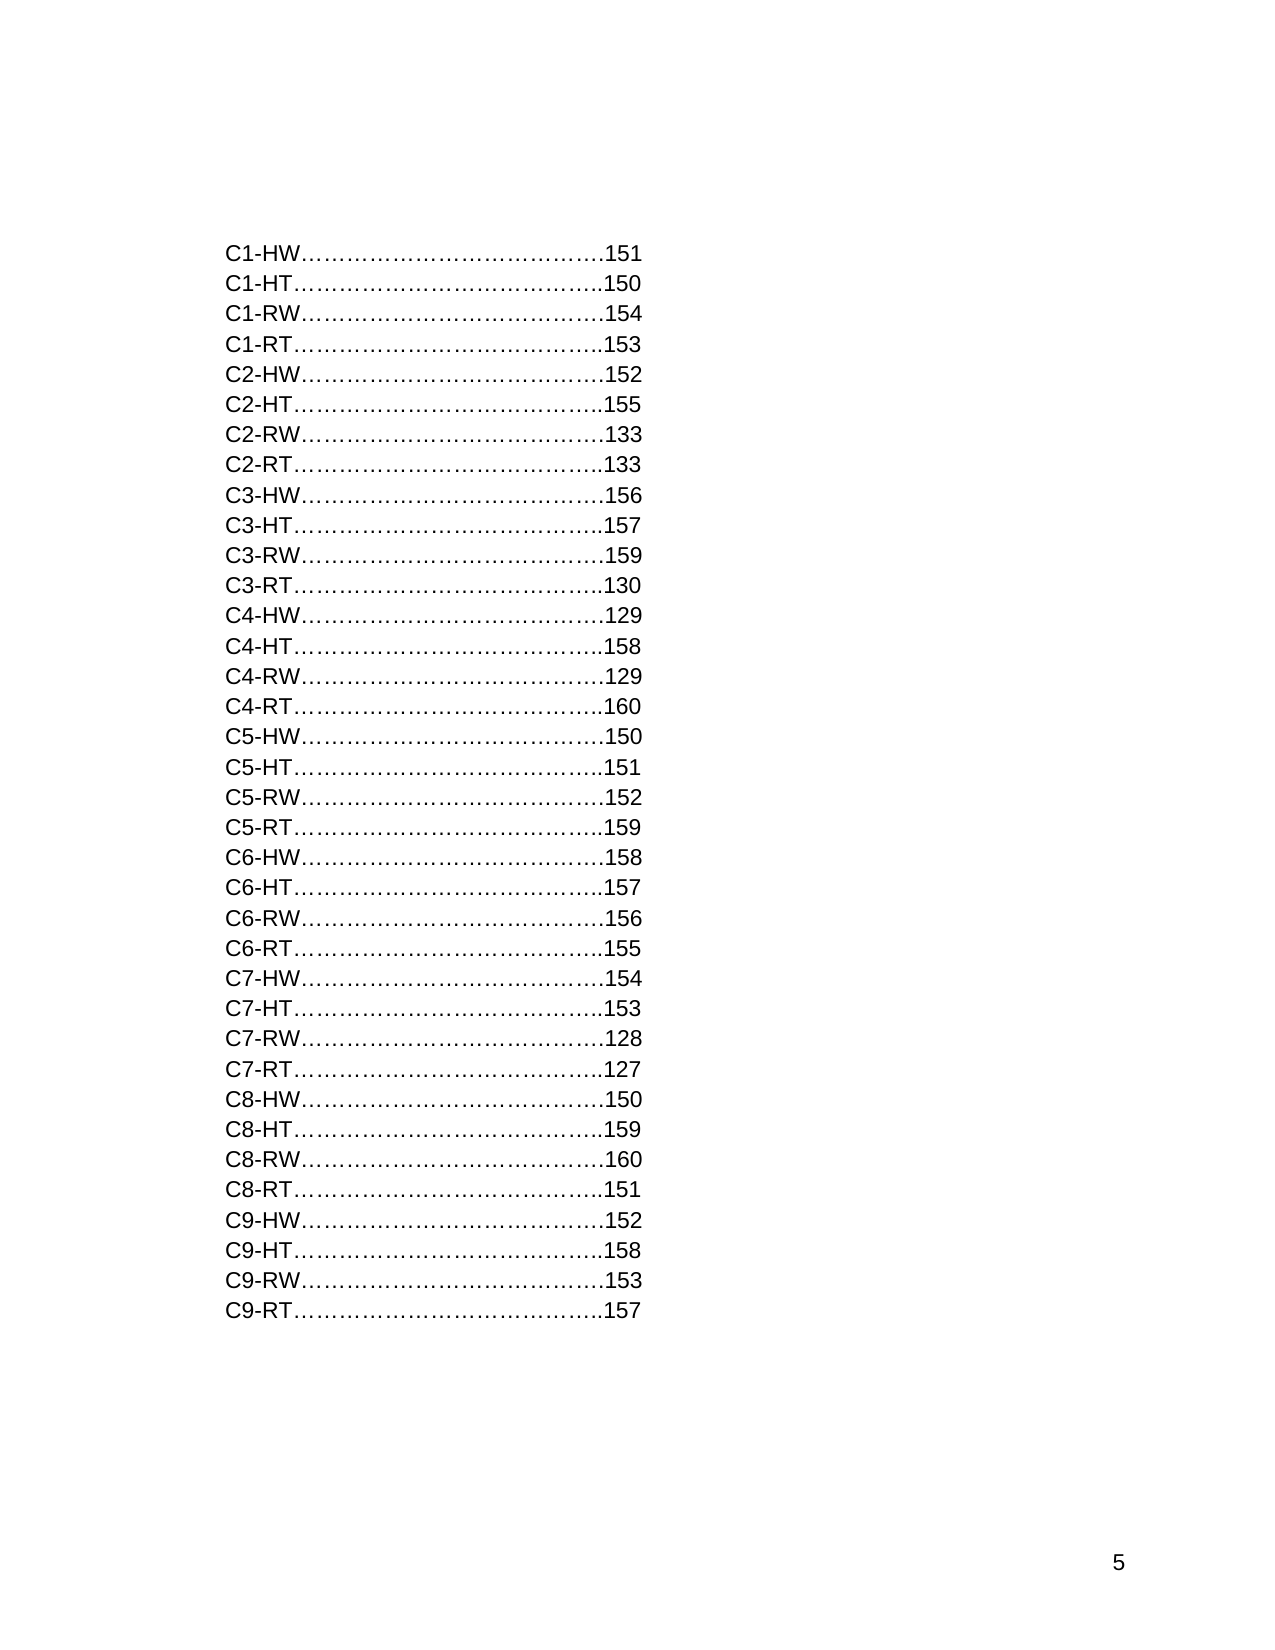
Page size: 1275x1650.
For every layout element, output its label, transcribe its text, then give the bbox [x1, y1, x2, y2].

text C8-RT…………………………………..151 [150, 1176, 1125, 1203]
text C3-RW………………………………….159 [150, 542, 1125, 568]
text C7-RT…………………………………..127 [150, 1056, 1125, 1082]
text C1-RT…………………………………..153 [150, 331, 1125, 357]
text C7-RW………………………………….128 [150, 1025, 1125, 1052]
text C9-RT…………………………………..157 [150, 1297, 1125, 1323]
text C2-RW………………………………….133 [150, 421, 1125, 447]
text C4-HW………………………………….129 [150, 602, 1125, 629]
text C6-HT…………………………………..157 [150, 874, 1125, 901]
text C4-HT…………………………………..158 [150, 633, 1125, 659]
text C5-HW………………………………….150 [150, 723, 1125, 749]
text C9-RW………………………………….153 [150, 1267, 1125, 1293]
text C7-HT…………………………………..153 [150, 995, 1125, 1021]
text C2-RT…………………………………..133 [150, 451, 1125, 478]
text C9-HW………………………………….152 [150, 1207, 1125, 1233]
text C2-HW………………………………….152 [150, 361, 1125, 387]
text C6-HW………………………………….158 [150, 844, 1125, 870]
text C4-RT…………………………………..160 [150, 693, 1125, 719]
text C1-RW………………………………….154 [150, 300, 1125, 327]
text C5-RW………………………………….152 [150, 784, 1125, 810]
text C5-HT…………………………………..151 [150, 753, 1125, 780]
text C9-HT…………………………………..158 [150, 1237, 1125, 1263]
text C7-HW………………………………….154 [150, 965, 1125, 991]
text C1-HT…………………………………..150 [150, 270, 1125, 296]
text C6-RW………………………………….156 [150, 904, 1125, 931]
text C8-HT…………………………………..159 [150, 1116, 1125, 1142]
text C2-HT…………………………………..155 [150, 391, 1125, 417]
text C8-HW………………………………….150 [150, 1086, 1125, 1112]
text C6-RT…………………………………..155 [150, 935, 1125, 961]
text C5-RT…………………………………..159 [150, 814, 1125, 840]
text C4-RW………………………………….129 [150, 663, 1125, 689]
text C3-HT…………………………………..157 [150, 512, 1125, 538]
text C3-HW………………………………….156 [150, 482, 1125, 508]
text C3-RT…………………………………..130 [150, 572, 1125, 598]
text C8-RW………………………………….160 [150, 1146, 1125, 1172]
text C1-HW………………………………….151 [150, 240, 1125, 266]
